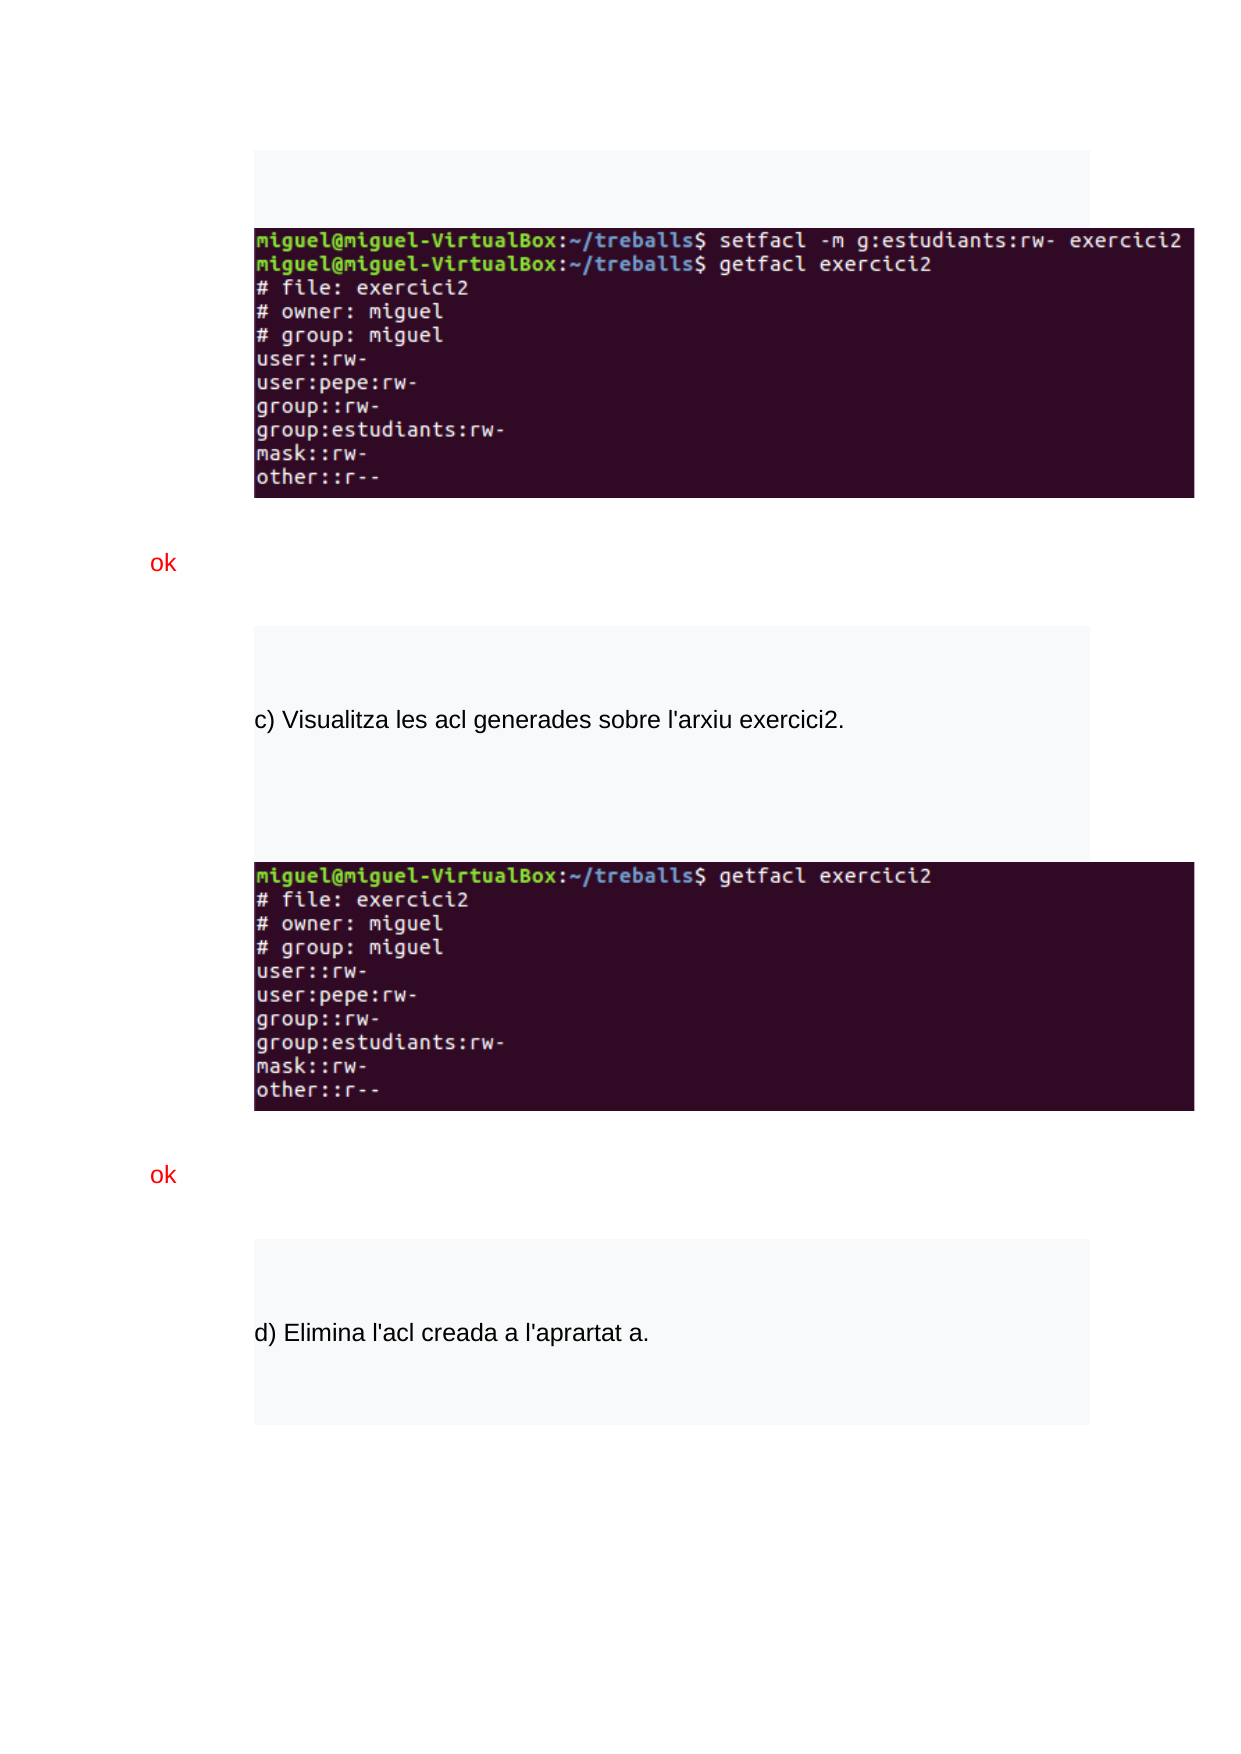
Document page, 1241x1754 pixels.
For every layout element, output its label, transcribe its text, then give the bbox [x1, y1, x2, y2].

text ok [150, 547, 1090, 576]
text d) Elimina l'acl creada a l'aprartat a. [254, 1318, 1090, 1347]
text ok [150, 1160, 1090, 1189]
text c) Visualitza les acl generades sobre l'arxiu exercici2. [254, 705, 1090, 734]
